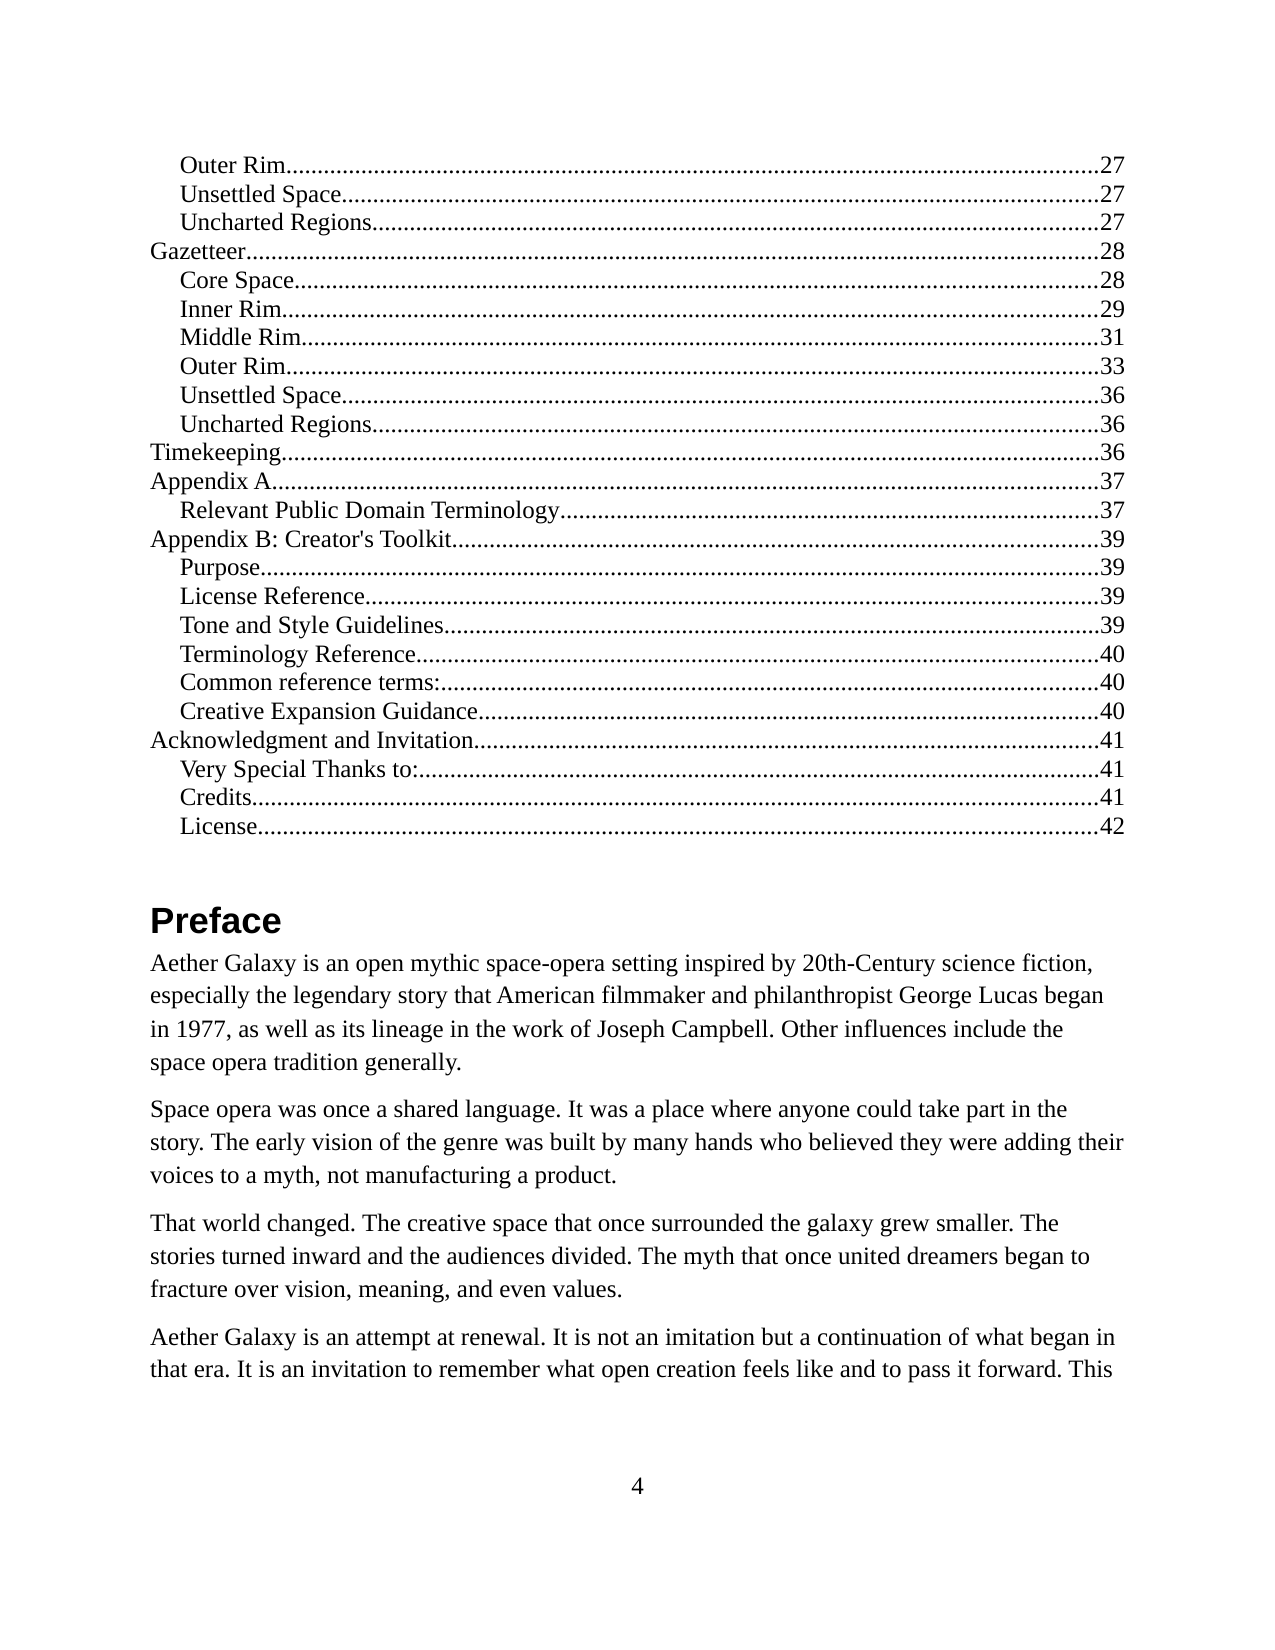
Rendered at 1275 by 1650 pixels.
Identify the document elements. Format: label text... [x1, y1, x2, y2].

text Outer Rim 33 [179, 351, 1125, 380]
text Gazetteer 28 [150, 236, 1125, 265]
text Relevant Public Domain Terminology 37 [179, 495, 1125, 524]
text Purpose 39 [179, 552, 1125, 581]
text Unsettled Space 27 [179, 179, 1125, 207]
text Credits 41 [179, 782, 1125, 811]
text That world changed. The creative space that once surrounded the galaxy grew smaller. The stories turned inward and the audiences divided. The myth that once united dreamers began to fracture over vision, meaning, and even values. [150, 1208, 1125, 1303]
subtitle Preface [150, 899, 1125, 942]
text License Reference 39 [179, 581, 1125, 610]
text License 42 [179, 811, 1125, 840]
text Acknowledgment and Invitation 41 [150, 725, 1125, 754]
text Common reference terms: 40 [179, 667, 1125, 696]
text Inner Rim 29 [179, 294, 1125, 322]
text Space opera was once a shared language. It was a place where anyone could take part in the story. The early vision of the genre was built by many hands who believed they were adding their voices to a myth, not manufacturing a product. [150, 1094, 1125, 1189]
text Appendix B: Creator's Toolkit 39 [150, 524, 1125, 552]
text Aether Galaxy is an open mythic space-opera setting inspired by 20th-Century science fiction, especially the legendary story that American filmmaker and philanthropist George Lucas began in 1977, as well as its lineage in the work of Joseph Campbell. Other influences include the space opera tradition generally. [150, 948, 1125, 1075]
text Tone and Style Guidelines 39 [179, 610, 1125, 639]
text Terminology Reference 40 [179, 639, 1125, 667]
text Outer Rim 27 [179, 150, 1125, 179]
text Uncharted Regions 27 [179, 207, 1125, 236]
text Appendix A 37 [150, 466, 1125, 495]
text Unsettled Space 36 [179, 380, 1125, 409]
text Timekeeping 36 [150, 437, 1125, 466]
text Aether Galaxy is an attempt at renewal. It is not an imitation but a continuation of what began in that era. It is an invitation to remember what open creation feels like and to pass it forward. This [150, 1322, 1125, 1383]
text Core Space 28 [179, 265, 1125, 294]
text Creative Expansion Guidance 40 [179, 696, 1125, 725]
text Uncharted Regions 36 [179, 409, 1125, 437]
text Very Special Thanks to: 41 [179, 754, 1125, 782]
text Middle Rim 31 [179, 322, 1125, 351]
